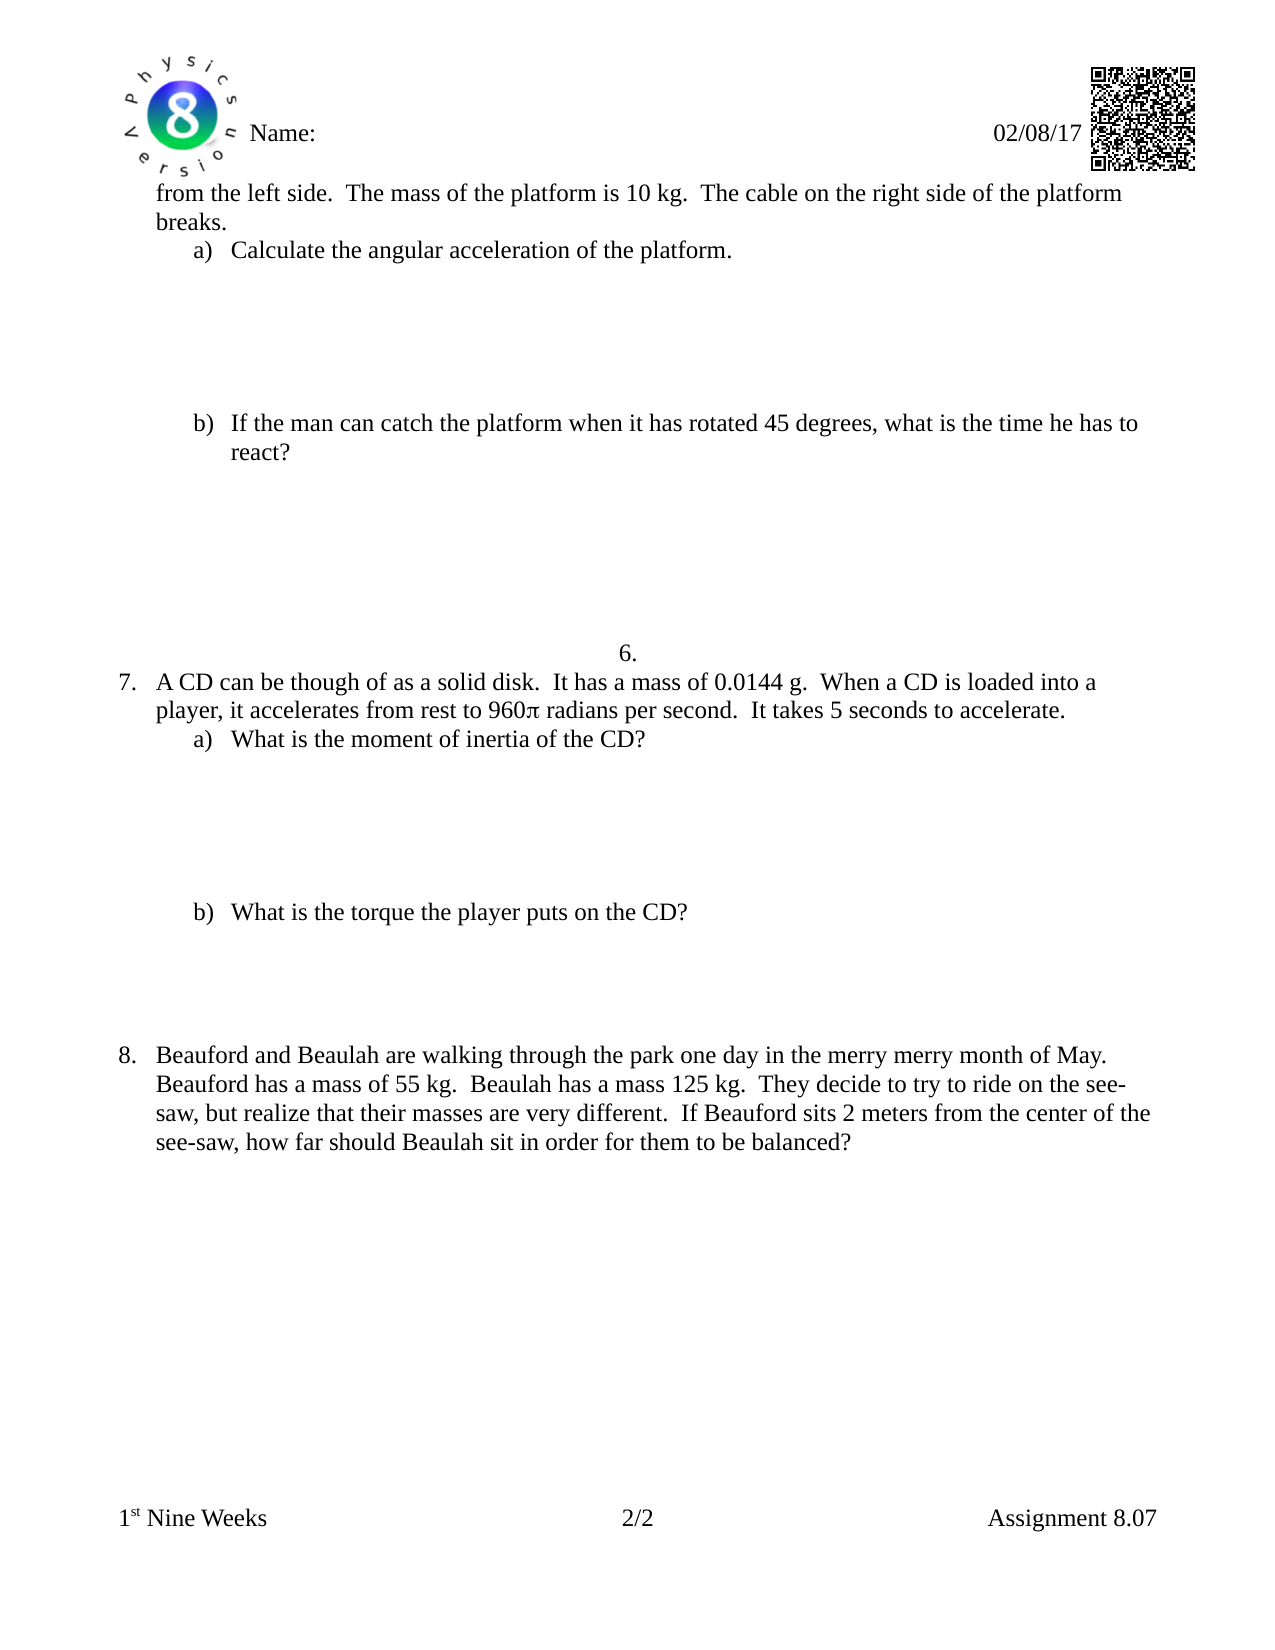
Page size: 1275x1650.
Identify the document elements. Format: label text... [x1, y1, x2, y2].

list If the man can catch the platform when it has rotated 45 degrees, what is the time he has to react? [193, 408, 1157, 466]
list A CD can be though of as a solid disk. It has a mass of 0.0144 g. When a CD is loaded into a player, it accelerates from rest to 960p radians per second. It takes 5 seconds to accelerate. [118, 667, 1157, 724]
list Beauford and Beaulah are walking through the park one day in the merry merry month of May. Beauford has a mass of 55 kg. Beaulah has a mass 125 kg. They decide to try to ride on the see-saw, but realize that their masses are very different. If Beauford sits 2 meters from the center of the see-saw, how far should Beaulah sit in order for them to be balanced? [118, 1041, 1157, 1156]
list What is the moment of inertia of the CD? [193, 724, 1157, 753]
picture [124, 56, 237, 177]
list Calculate the angular acceleration of the platform. [193, 236, 1157, 264]
list from the left side. The mass of the platform is 10 kg. The cable on the right side of the platform breaks. [118, 176, 1157, 236]
picture [1082, 58, 1203, 179]
list What is the torque the player puts on the CD? [193, 897, 1157, 926]
